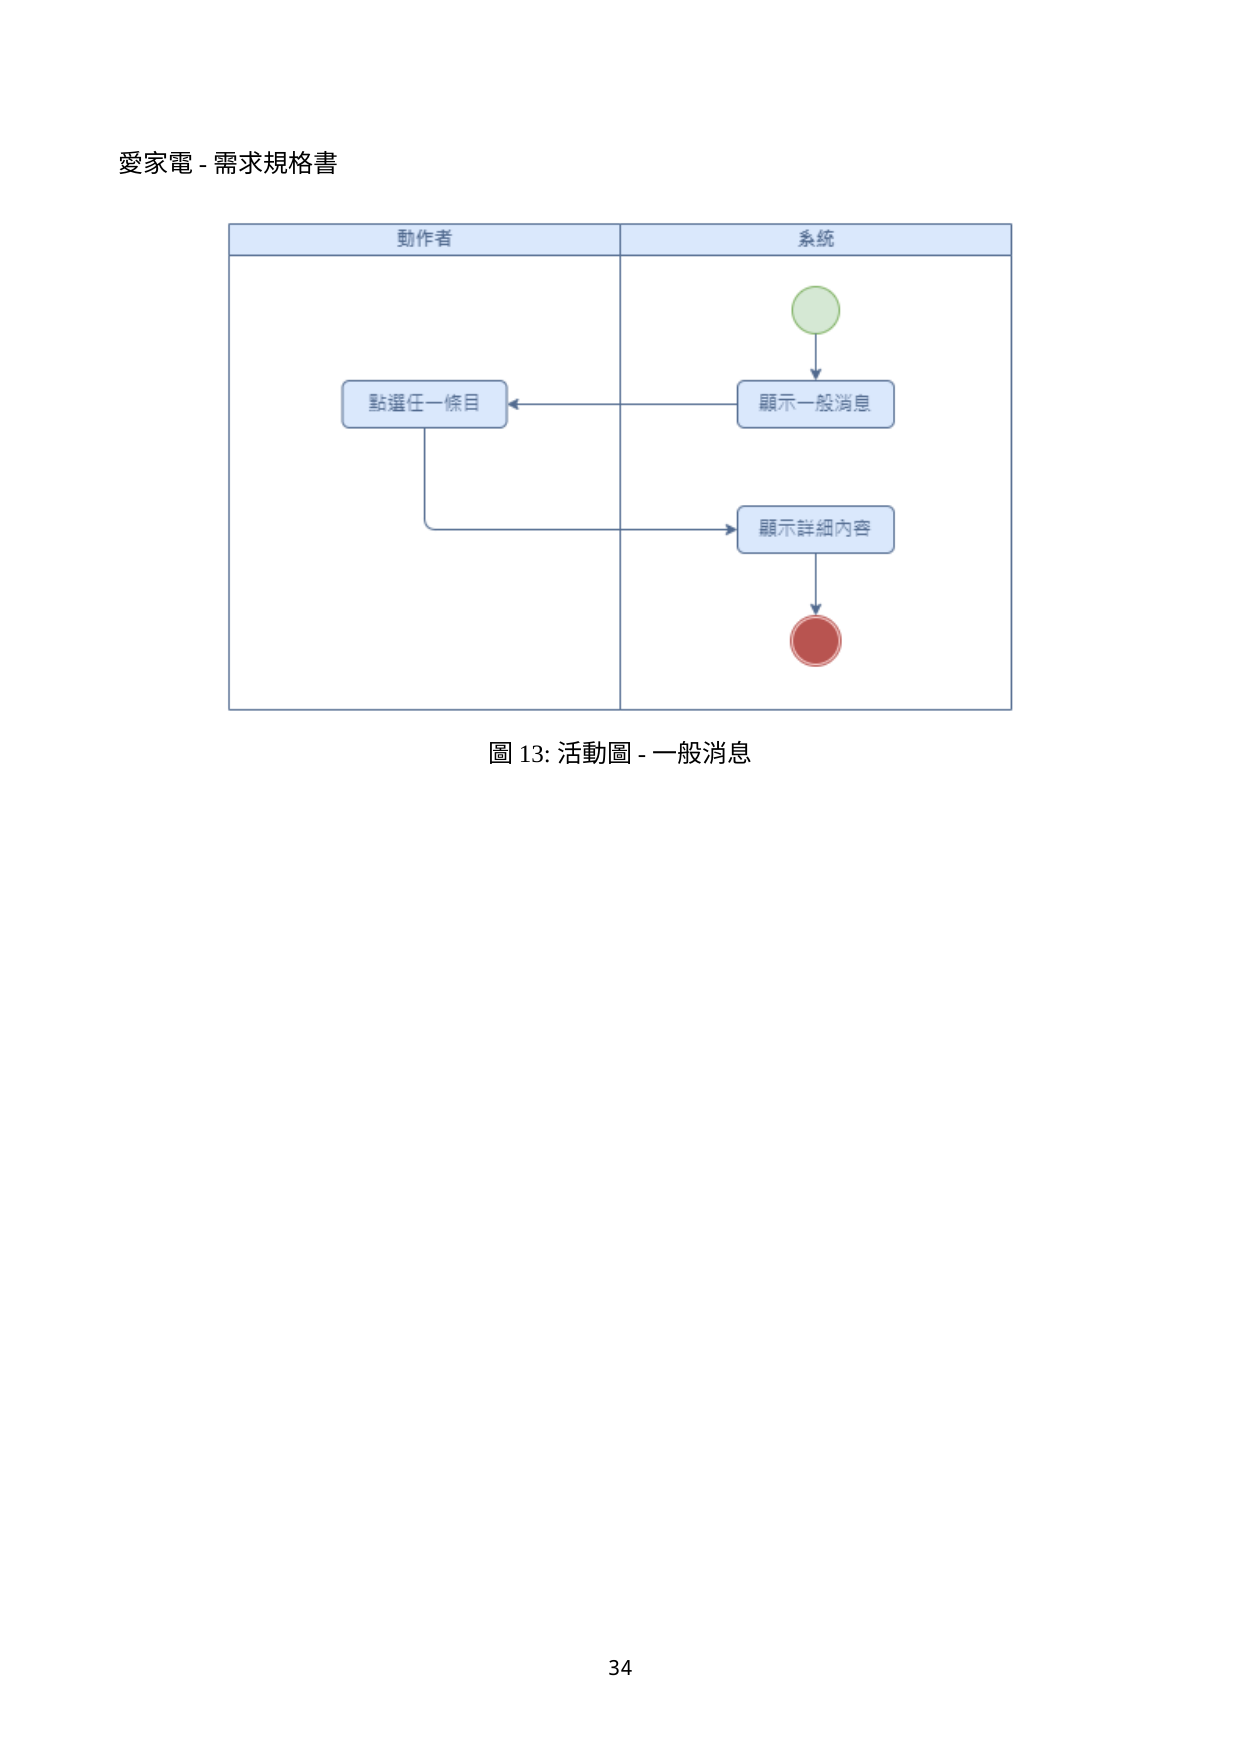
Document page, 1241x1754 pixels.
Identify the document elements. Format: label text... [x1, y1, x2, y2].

text 圖 13: 活動圖 - 一般消息 [216, 725, 1024, 769]
picture [216, 211, 1024, 725]
